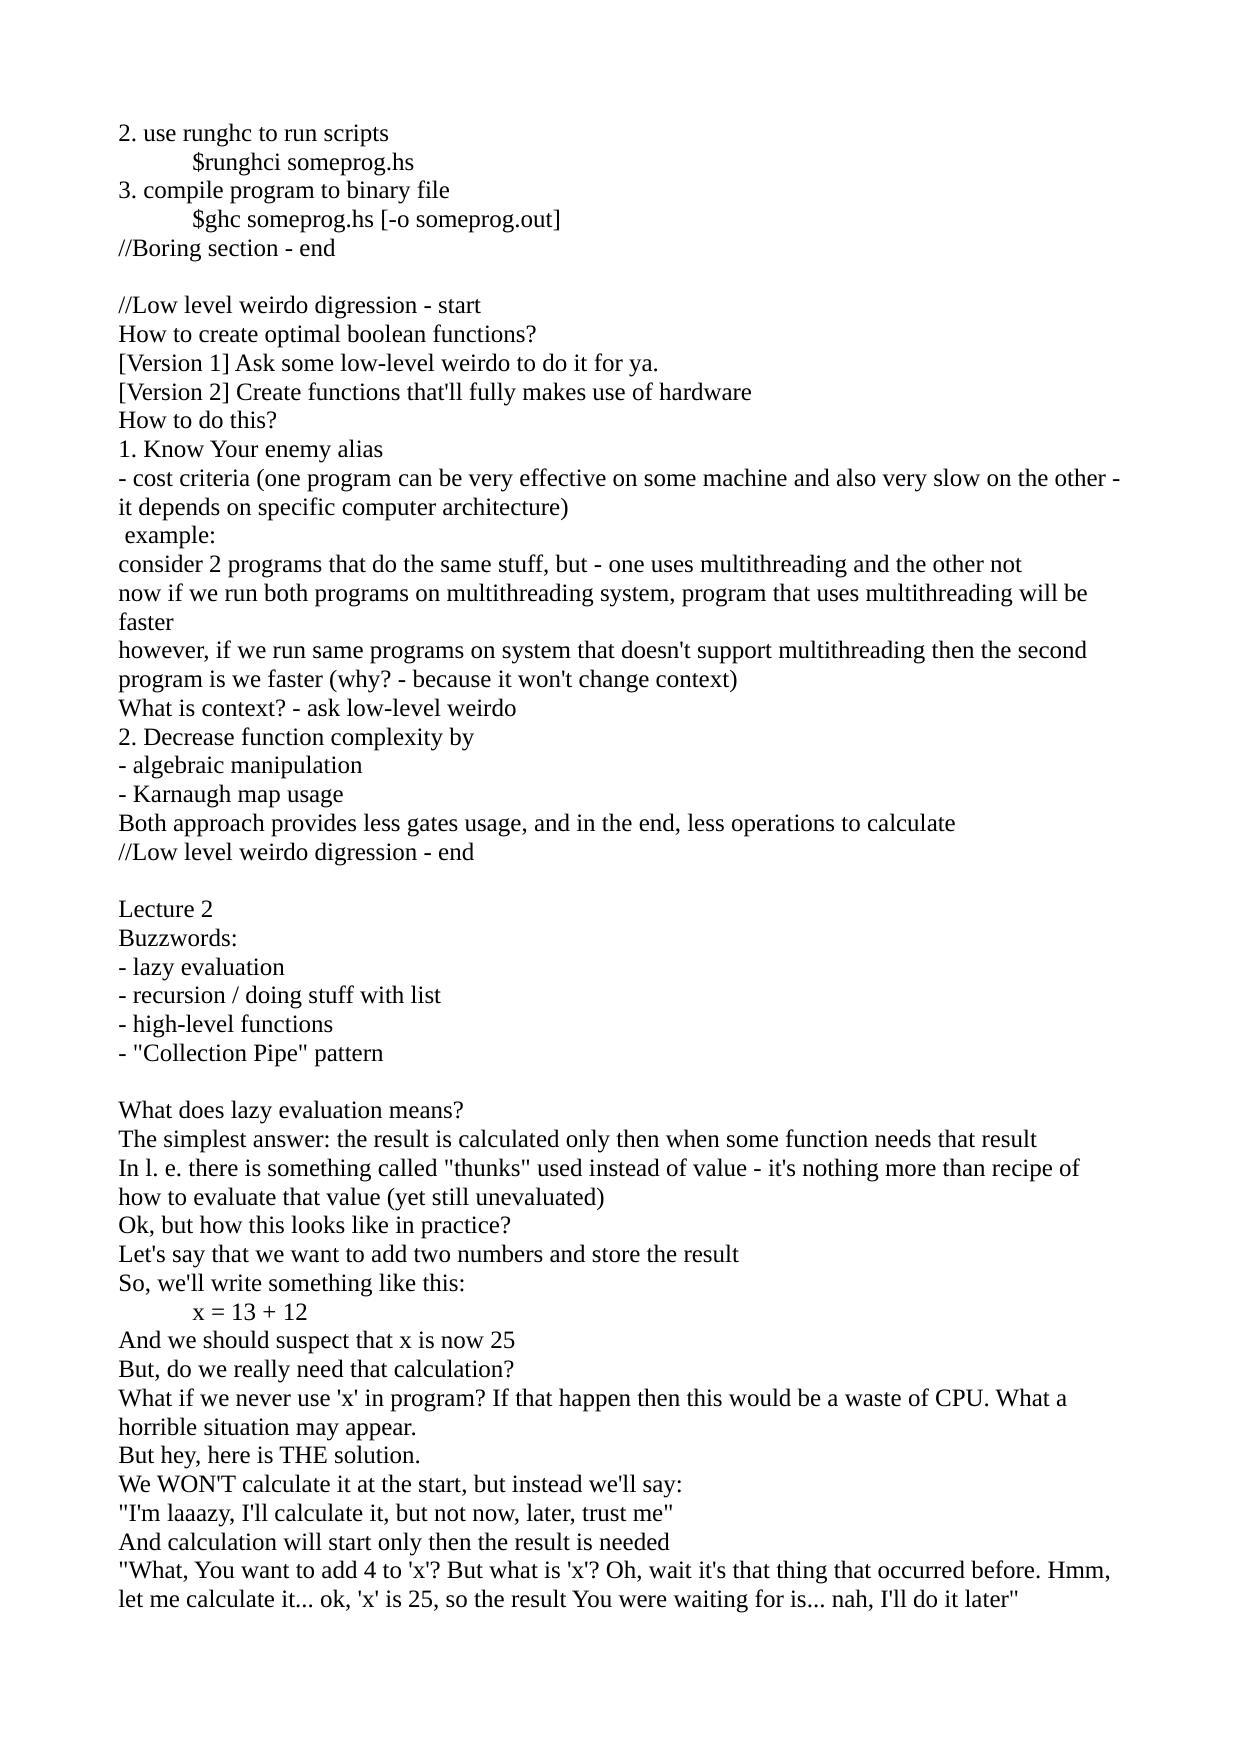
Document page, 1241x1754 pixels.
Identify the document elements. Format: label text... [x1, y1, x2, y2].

text now if we run both programs on multithreading system, program that uses multithreading will be faster [118, 578, 1122, 636]
text Lecture 2 [118, 894, 1122, 923]
text [Version 2] Create functions that'll fully makes use of hardware [118, 377, 1122, 406]
text So, we'll write something like this: [118, 1268, 1122, 1297]
text But, do we really need that calculation? [118, 1354, 1122, 1383]
text consider 2 programs that do the same stuff, but - one uses multithreading and the other not [118, 549, 1122, 578]
text - "Collection Pipe" pattern [118, 1038, 1122, 1067]
text however, if we run same programs on system that doesn't support multithreading then the second program is we faster (why? - because it won't change context) [118, 636, 1122, 693]
text How to do this? [118, 406, 1122, 434]
text //Low level weirdo digression - end [118, 837, 1122, 866]
text - cost criteria (one program can be very effective on some machine and also very slow on the other - it depends on specific computer architecture) [118, 463, 1122, 521]
text Let's say that we want to add two numbers and store the result [118, 1239, 1122, 1268]
text x = 13 + 12 [118, 1297, 1122, 1326]
text - lazy evaluation [118, 952, 1122, 981]
text And we should suspect that x is now 25 [118, 1326, 1122, 1354]
text What does lazy evaluation means? [118, 1096, 1122, 1124]
text - Karnaugh map usage [118, 779, 1122, 808]
text "I'm laaazy, I'll calculate it, but not now, later, trust me" [118, 1498, 1122, 1527]
text 1. Know Your enemy alias [118, 434, 1122, 463]
text Ok, but how this looks like in practice? [118, 1211, 1122, 1239]
text - high-level functions [118, 1009, 1122, 1038]
text How to create optimal boolean functions? [118, 319, 1122, 348]
text $ghc someprog.hs [-o someprog.out] [118, 204, 1122, 233]
text "What, You want to add 4 to 'x'? But what is 'x'? Oh, wait it's that thing that occurred before. Hmm, let me calculate it... ok, 'x' is 25, so the result You were waiting for is... nah, I'll do it later" [118, 1556, 1122, 1613]
text And calculation will start only then the result is needed [118, 1527, 1122, 1556]
text example: [118, 521, 1122, 549]
text What is context? - ask low-level weirdo [118, 693, 1122, 722]
text 3. compile program to binary file [118, 176, 1122, 204]
text [Version 1] Ask some low-level weirdo to do it for ya. [118, 348, 1122, 377]
text 2. use runghc to run scripts [118, 118, 1122, 147]
text Both approach provides less gates usage, and in the end, less operations to calculate [118, 808, 1122, 837]
text What if we never use 'x' in program? If that happen then this would be a waste of CPU. What a horrible situation may appear. [118, 1383, 1122, 1441]
text //Low level weirdo digression - start [118, 291, 1122, 319]
text Buzzwords: [118, 923, 1122, 952]
text In l. e. there is something called "thunks" used instead of value - it's nothing more than recipe of how to evaluate that value (yet still unevaluated) [118, 1153, 1122, 1211]
text - algebraic manipulation [118, 751, 1122, 779]
text //Boring section - end [118, 233, 1122, 262]
text $runghci someprog.hs [118, 147, 1122, 176]
text But hey, here is THE solution. [118, 1441, 1122, 1469]
text 2. Decrease function complexity by [118, 722, 1122, 751]
text We WON'T calculate it at the start, but instead we'll say: [118, 1469, 1122, 1498]
text The simplest answer: the result is calculated only then when some function needs that result [118, 1124, 1122, 1153]
text - recursion / doing stuff with list [118, 981, 1122, 1009]
